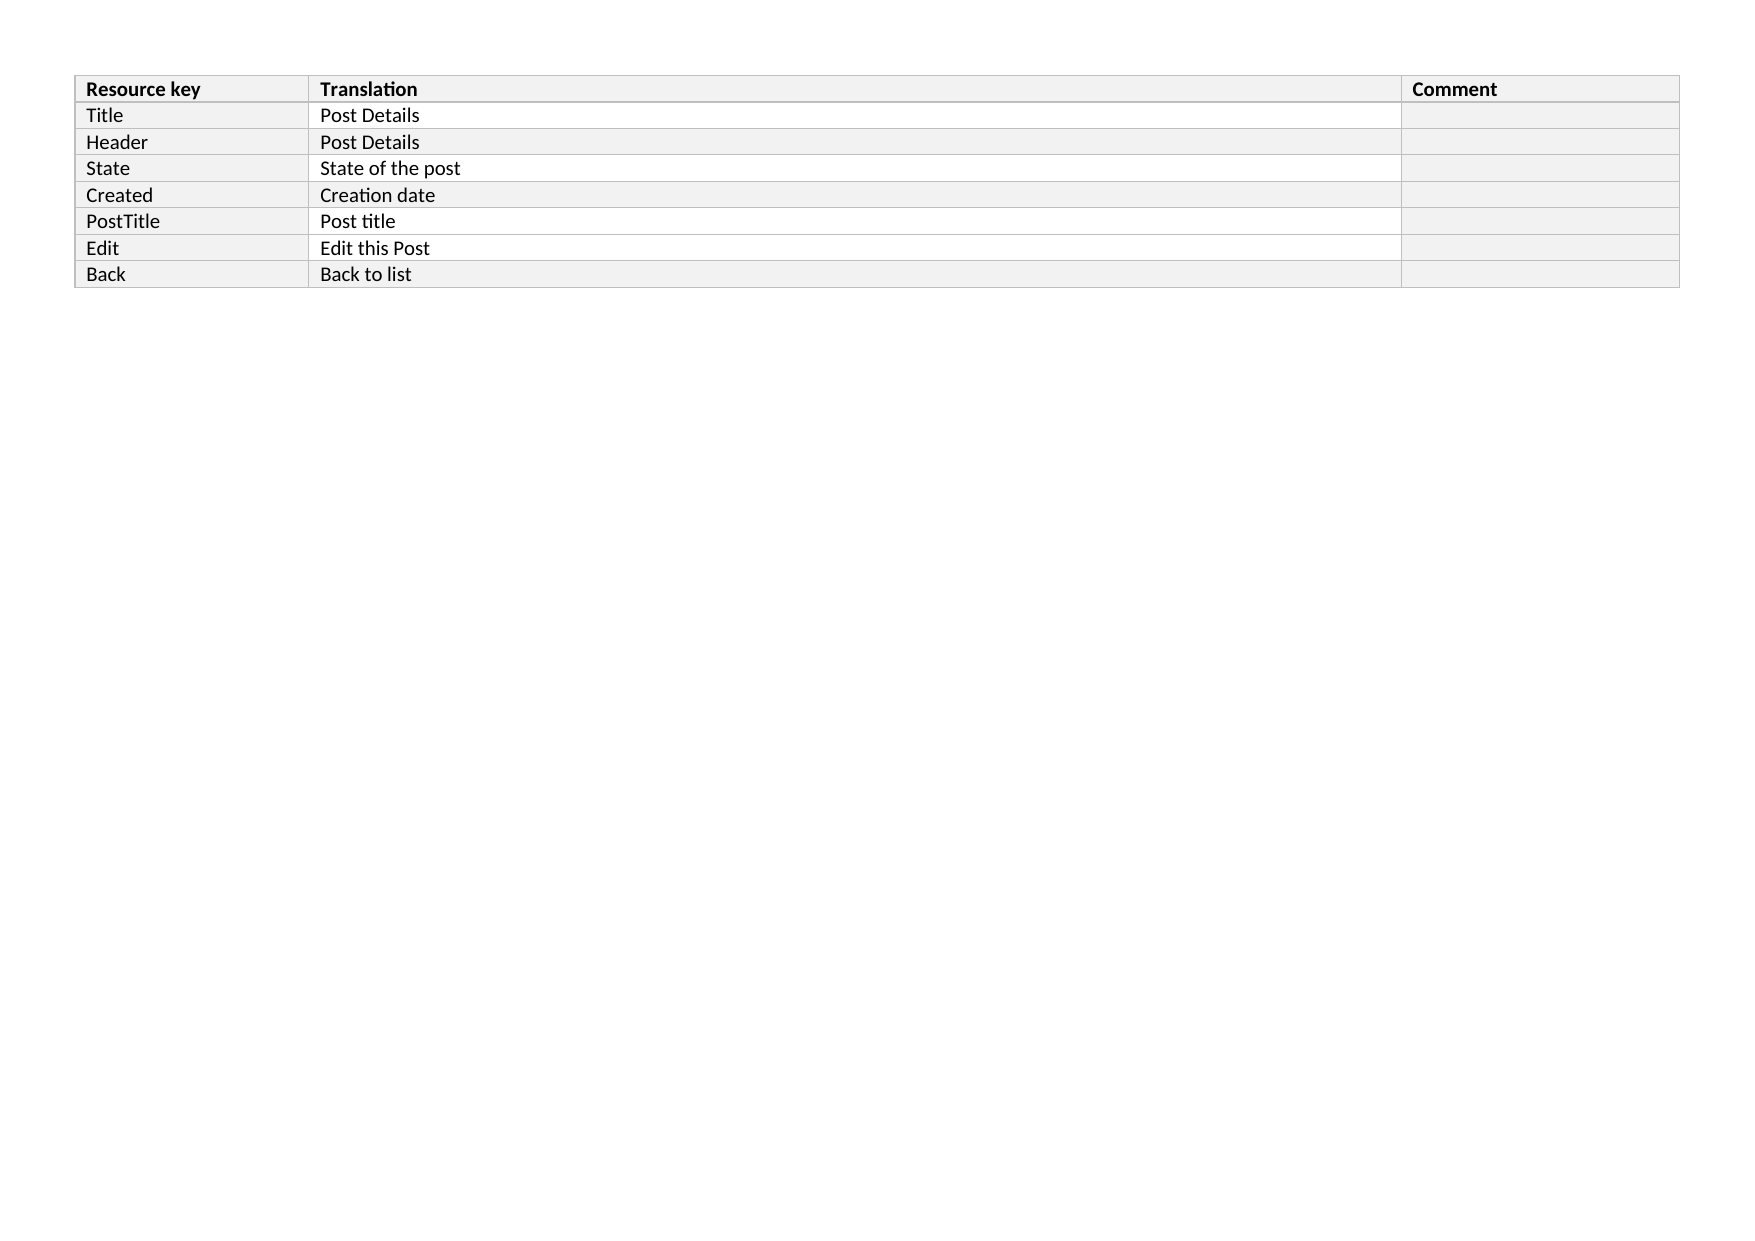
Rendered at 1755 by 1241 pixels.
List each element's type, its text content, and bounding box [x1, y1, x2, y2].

table_cell State [76, 155, 308, 181]
table_cell [1402, 208, 1679, 234]
table_cell Post Details [309, 129, 1401, 154]
table_cell Post title [309, 208, 1401, 234]
table_header Resource key [76, 76, 308, 101]
table_cell [1402, 155, 1679, 181]
table_cell Header [76, 129, 308, 154]
table_cell [1402, 261, 1679, 287]
table_header Comment [1402, 76, 1679, 101]
table_cell [1402, 129, 1679, 154]
table_cell Edit this Post [309, 235, 1401, 260]
table_cell Created [76, 182, 308, 207]
table_cell Edit [76, 235, 308, 260]
table_cell [1402, 182, 1679, 207]
table_cell Back to list [309, 261, 1401, 287]
table_cell [1402, 103, 1679, 128]
table_header Translation [309, 76, 1401, 101]
table_cell State of the post [309, 155, 1401, 181]
table_cell [1402, 235, 1679, 260]
table_cell Title [76, 103, 308, 128]
table_cell Creation date [309, 182, 1401, 207]
table_cell Post Details [309, 103, 1401, 128]
table_cell Back [76, 261, 308, 287]
table_cell PostTitle [76, 208, 308, 234]
